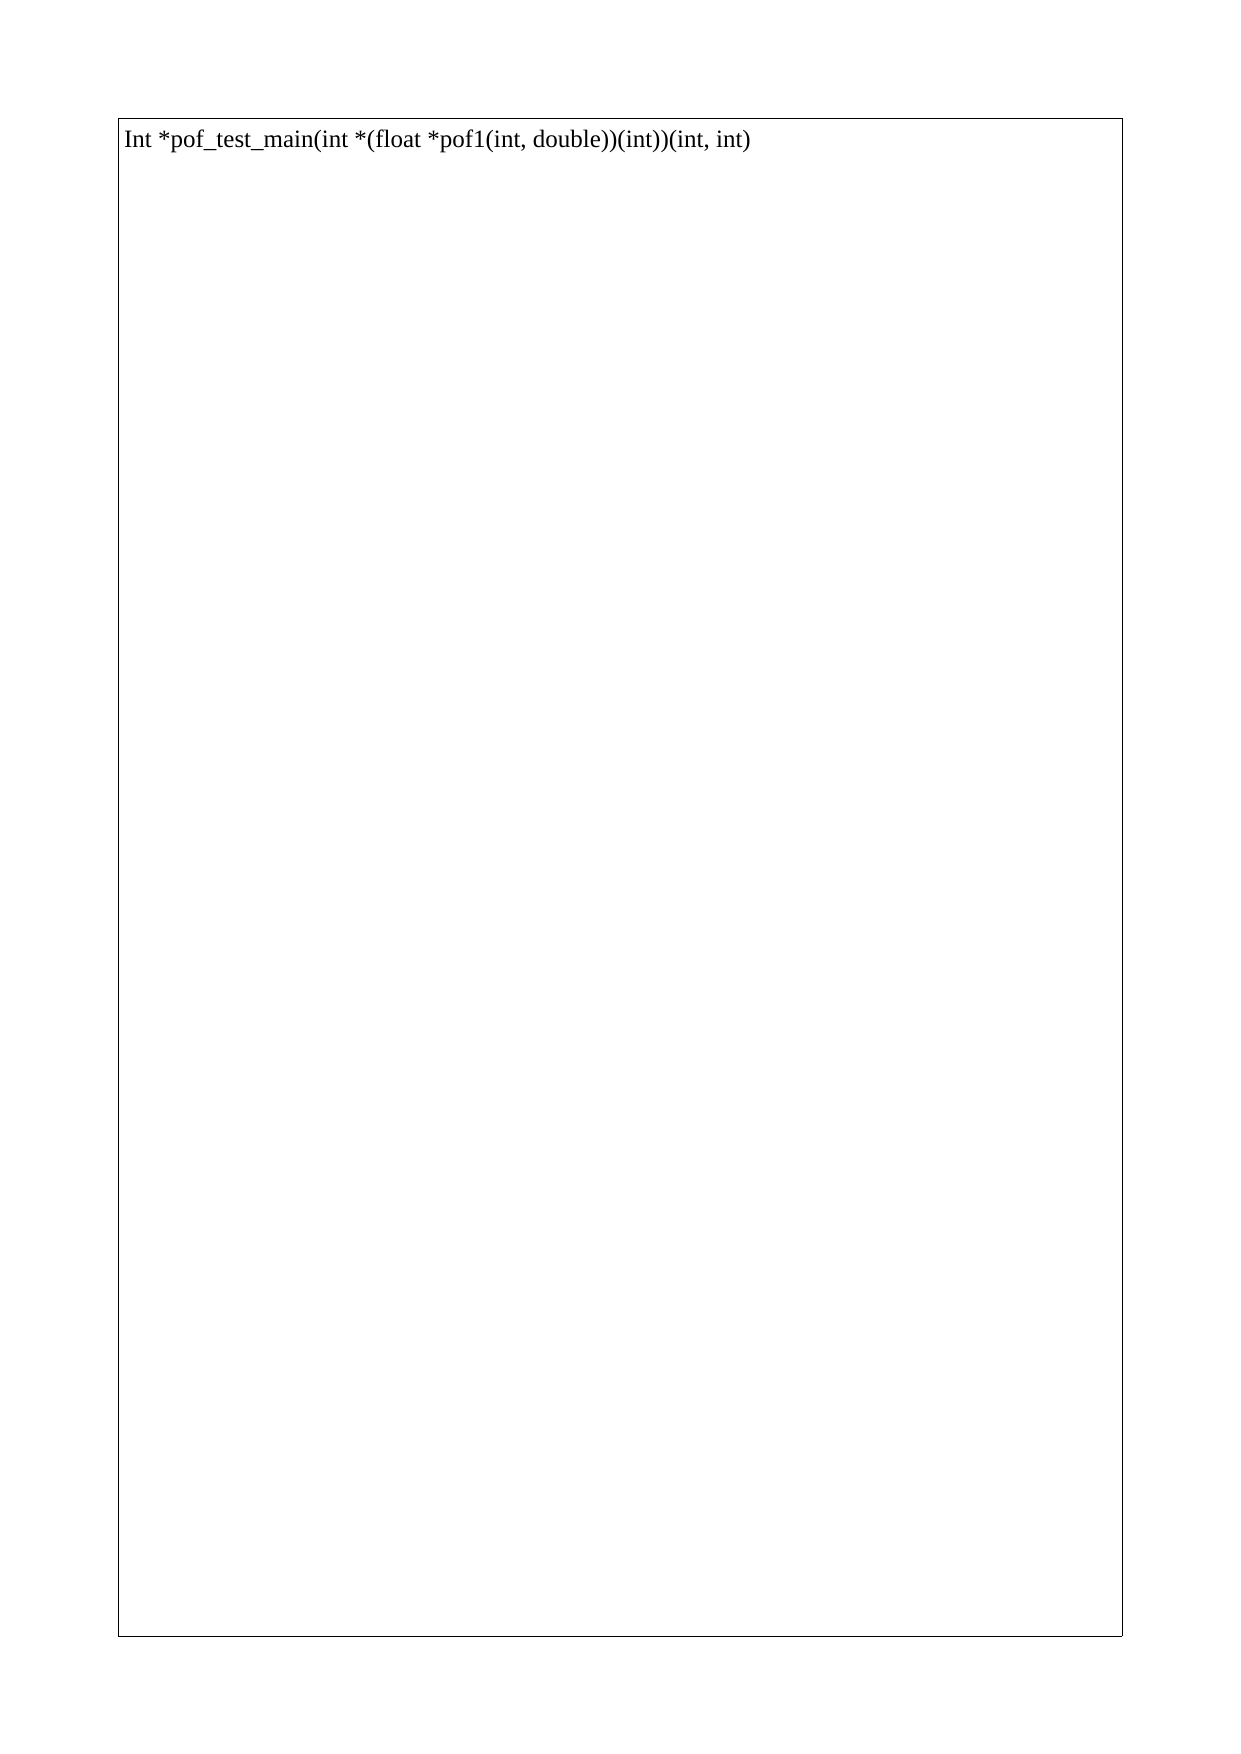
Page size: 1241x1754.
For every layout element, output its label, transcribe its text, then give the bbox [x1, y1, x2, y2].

table_header Int *pof_test_main(int *(float *pof1(int, double))(int))(int, int) [119, 119, 1122, 1636]
